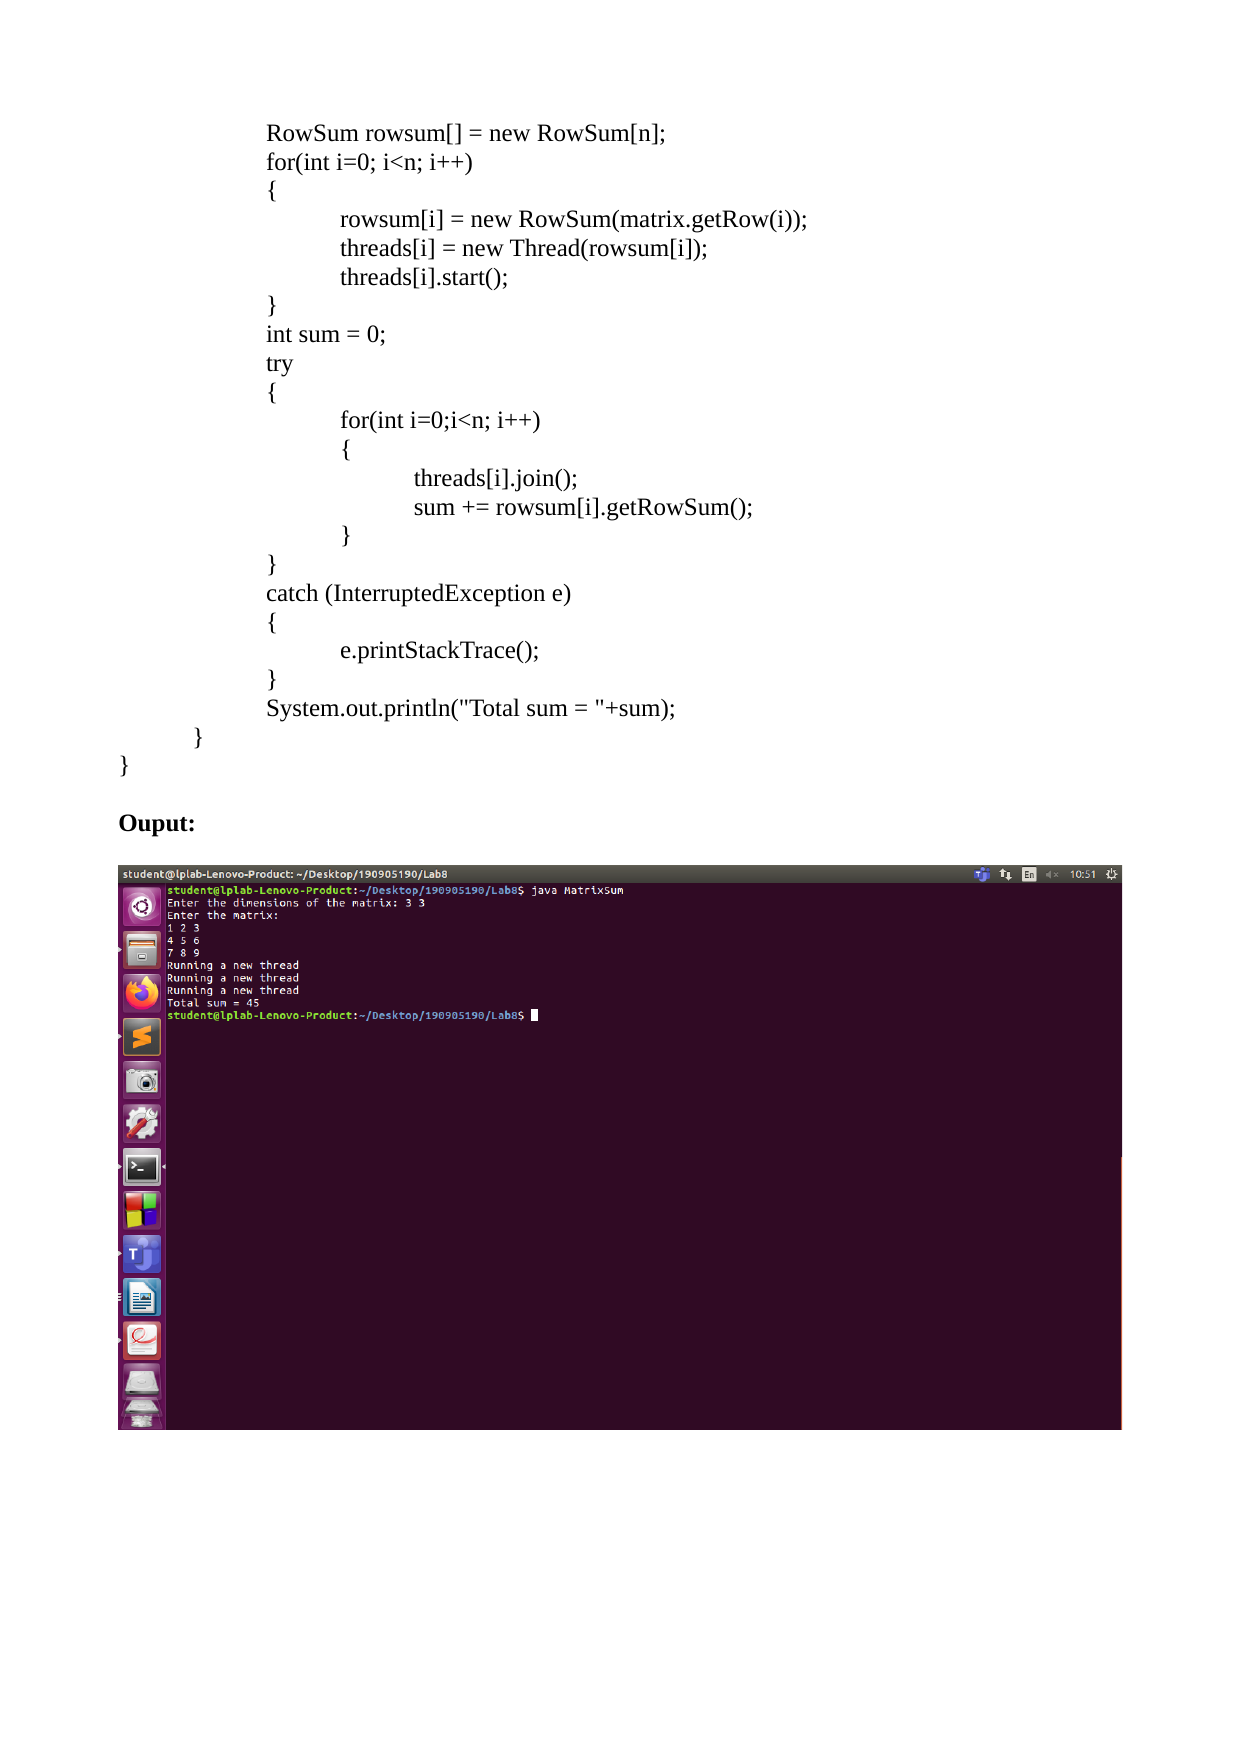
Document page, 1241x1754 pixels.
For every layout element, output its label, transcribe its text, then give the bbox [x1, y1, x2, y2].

text } [118, 722, 1122, 751]
text for(int i=0; i<n; i++) [118, 147, 1122, 176]
text { [118, 377, 1122, 406]
text try [118, 348, 1122, 377]
text System.out.println("Total sum = "+sum); [118, 693, 1122, 722]
text for(int i=0;i<n; i++) [118, 406, 1122, 434]
text threads[i] = new Thread(rowsum[i]); [118, 233, 1122, 262]
text threads[i].start(); [118, 262, 1122, 291]
text } [118, 549, 1122, 578]
text { [118, 176, 1122, 204]
text threads[i].join(); [118, 463, 1122, 492]
text int sum = 0; [118, 319, 1122, 348]
text } [118, 521, 1122, 549]
text } [118, 664, 1122, 693]
text } [118, 751, 1122, 779]
picture [118, 865, 1123, 1430]
text catch (InterruptedException e) [118, 578, 1122, 607]
text Ouput: [118, 808, 1122, 837]
text sum += rowsum[i].getRowSum(); [118, 492, 1122, 521]
text e.printStackTrace(); [118, 636, 1122, 664]
text rowsum[i] = new RowSum(matrix.getRow(i)); [118, 204, 1122, 233]
text RowSum rowsum[] = new RowSum[n]; [118, 118, 1122, 147]
text } [118, 291, 1122, 319]
text { [118, 434, 1122, 463]
text { [118, 607, 1122, 636]
